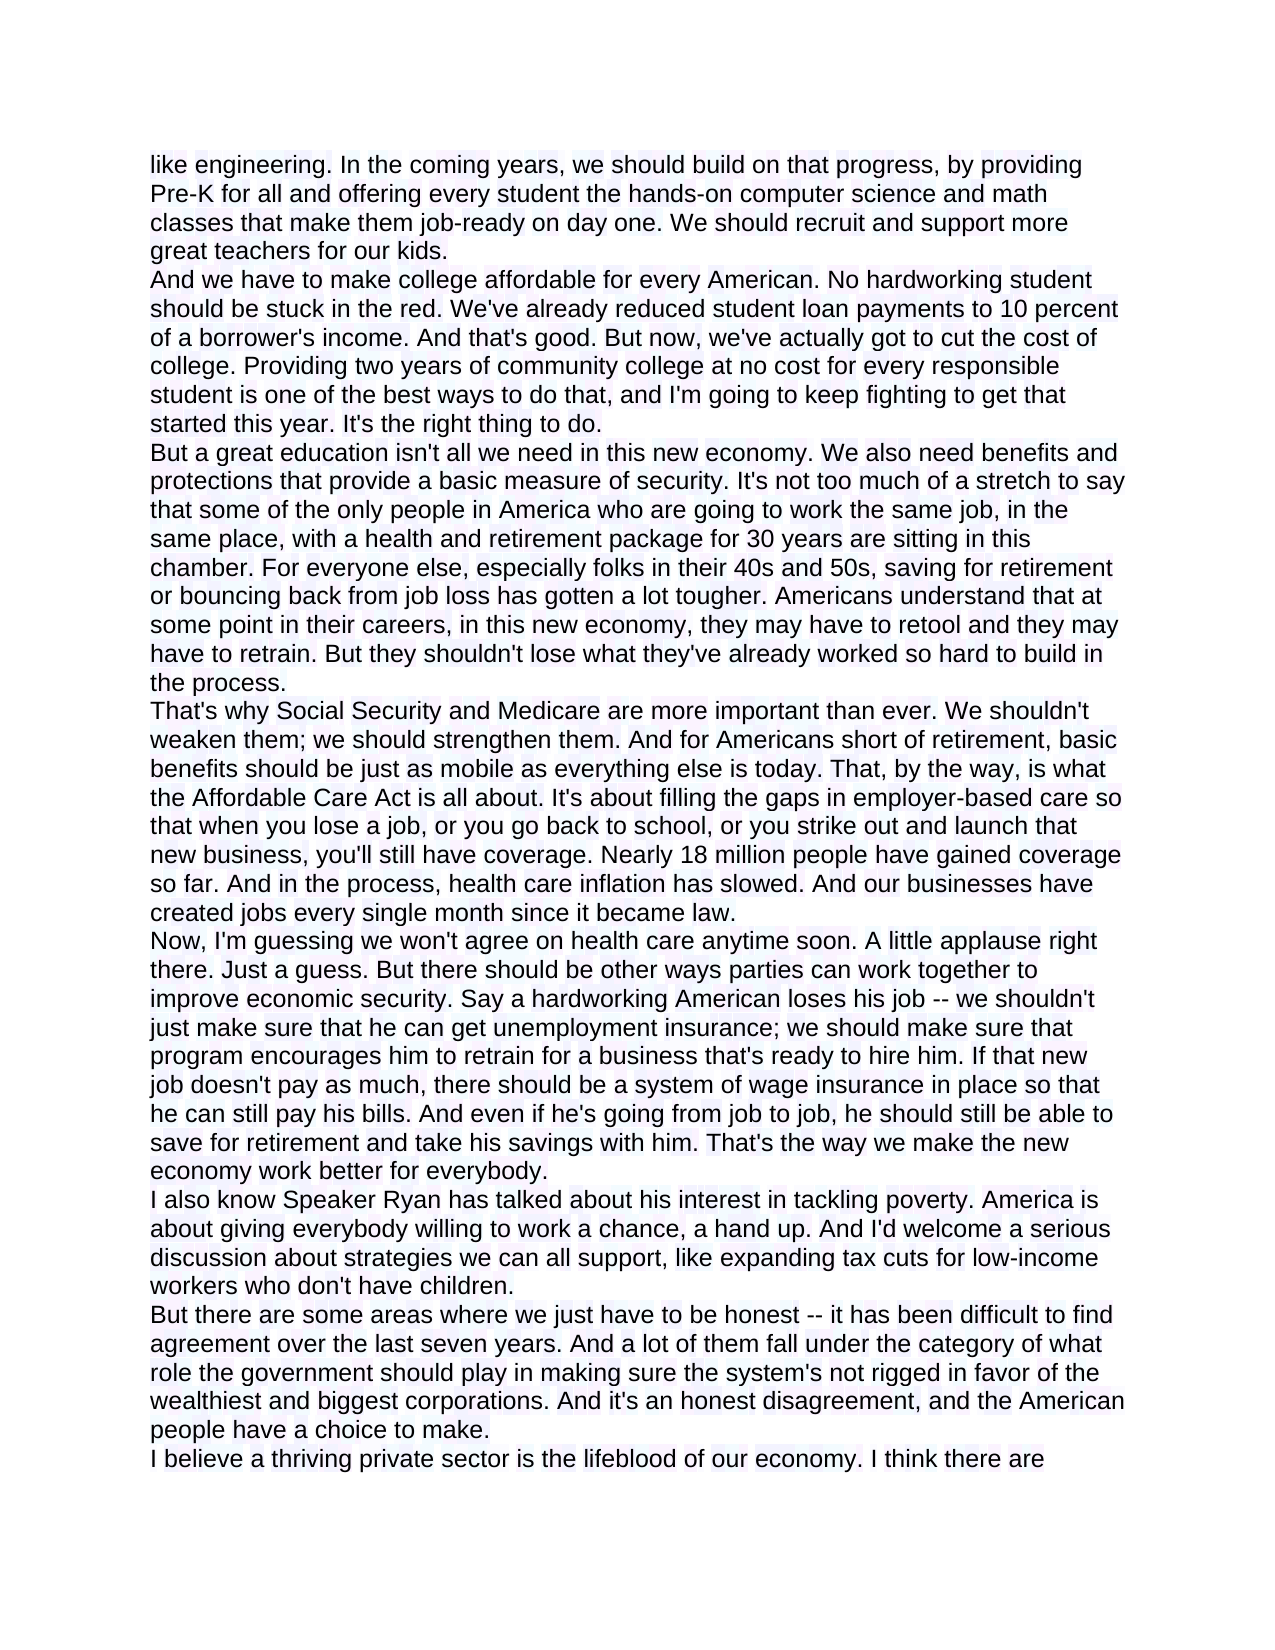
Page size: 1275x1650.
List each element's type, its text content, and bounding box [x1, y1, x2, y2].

text But a great education isn't all we need in this new economy. We also need benefits and protections that provide a basic measure of security. It's not too much of a stretch to say that some of the only people in America who are going to work the same job, in the same place, with a health and retirement package for 30 years are sitting in this chamber. For everyone else, especially folks in their 40s and 50s, saving for retirement or bouncing back from job loss has gotten a lot tougher. Americans understand that at some point in their careers, in this new economy, they may have to retool and they may have to retrain. But they shouldn't lose what they've already worked so hard to build in the process. [150, 437, 1125, 495]
text But a great education isn't all we need in this new economy. We also need benefits and protections that provide a basic measure of security. It's not too much of a stretch to say that some of the only people in America who are going to work the same job, in the same place, with a health and retirement package for 30 years are sitting in this chamber. For everyone else, especially folks in their 40s and 50s, saving for retirement or bouncing back from job loss has gotten a lot tougher. Americans understand that at some point in their careers, in this new economy, they may have to retool and they may have to retrain. But they shouldn't lose what they've already worked so hard to build in the process. [150, 466, 1125, 696]
text But there are some areas where we just have to be honest -- it has been difficult to find agreement over the last seven years. And a lot of them fall under the category of what role the government should play in making sure the system's not rigged in favor of the wealthiest and biggest corporations. And it's an honest disagreement, and the American people have a choice to make. [150, 1300, 1125, 1444]
text Now, I'm guessing we won't agree on health care anytime soon. A little applause right there. Just a guess. But there should be other ways parties can work together to improve economic security. Say a hardworking American loses his job -- we shouldn't just make sure that he can get unemployment insurance; we should make sure that program encourages him to retrain for a business that's ready to hire him. If that new job doesn't pay as much, there should be a system of wage insurance in place so that he can still pay his bills. And even if he's going from job to job, he should still be able to save for retirement and take his savings with him. That's the way we make the new economy work better for everybody. [150, 926, 1125, 1185]
text like engineering. In the coming years, we should build on that progress, by providing Pre-K for all and offering every student the hands-on computer science and math classes that make them job-ready on day one. We should recruit and support more great teachers for our kids. [150, 150, 1125, 265]
text I also know Speaker Ryan has talked about his interest in tackling poverty. America is about giving everybody willing to work a chance, a hand up. And I'd welcome a serious discussion about strategies we can all support, like expanding tax cuts for low-income workers who don't have children. [150, 1185, 1125, 1300]
text And we have to make college affordable for every American. No hardworking student should be stuck in the red. We've already reduced student loan payments to 10 percent of a borrower's income. And that's good. But now, we've actually got to cut the cost of college. Providing two years of community college at no cost for every responsible student is one of the best ways to do that, and I'm going to keep fighting to get that started this year. It's the right thing to do. [150, 265, 1125, 437]
text That's why Social Security and Medicare are more important than ever. We shouldn't weaken them; we should strengthen them. And for Americans short of retirement, basic benefits should be just as mobile as everything else is today. That, by the way, is what the Affordable Care Act is all about. It's about filling the gaps in employer-based care so that when you lose a job, or you go back to school, or you strike out and launch that new business, you'll still have coverage. Nearly 18 million people have gained coverage so far. And in the process, health care inflation has slowed. And our businesses have created jobs every single month since it became law. [150, 696, 1125, 926]
